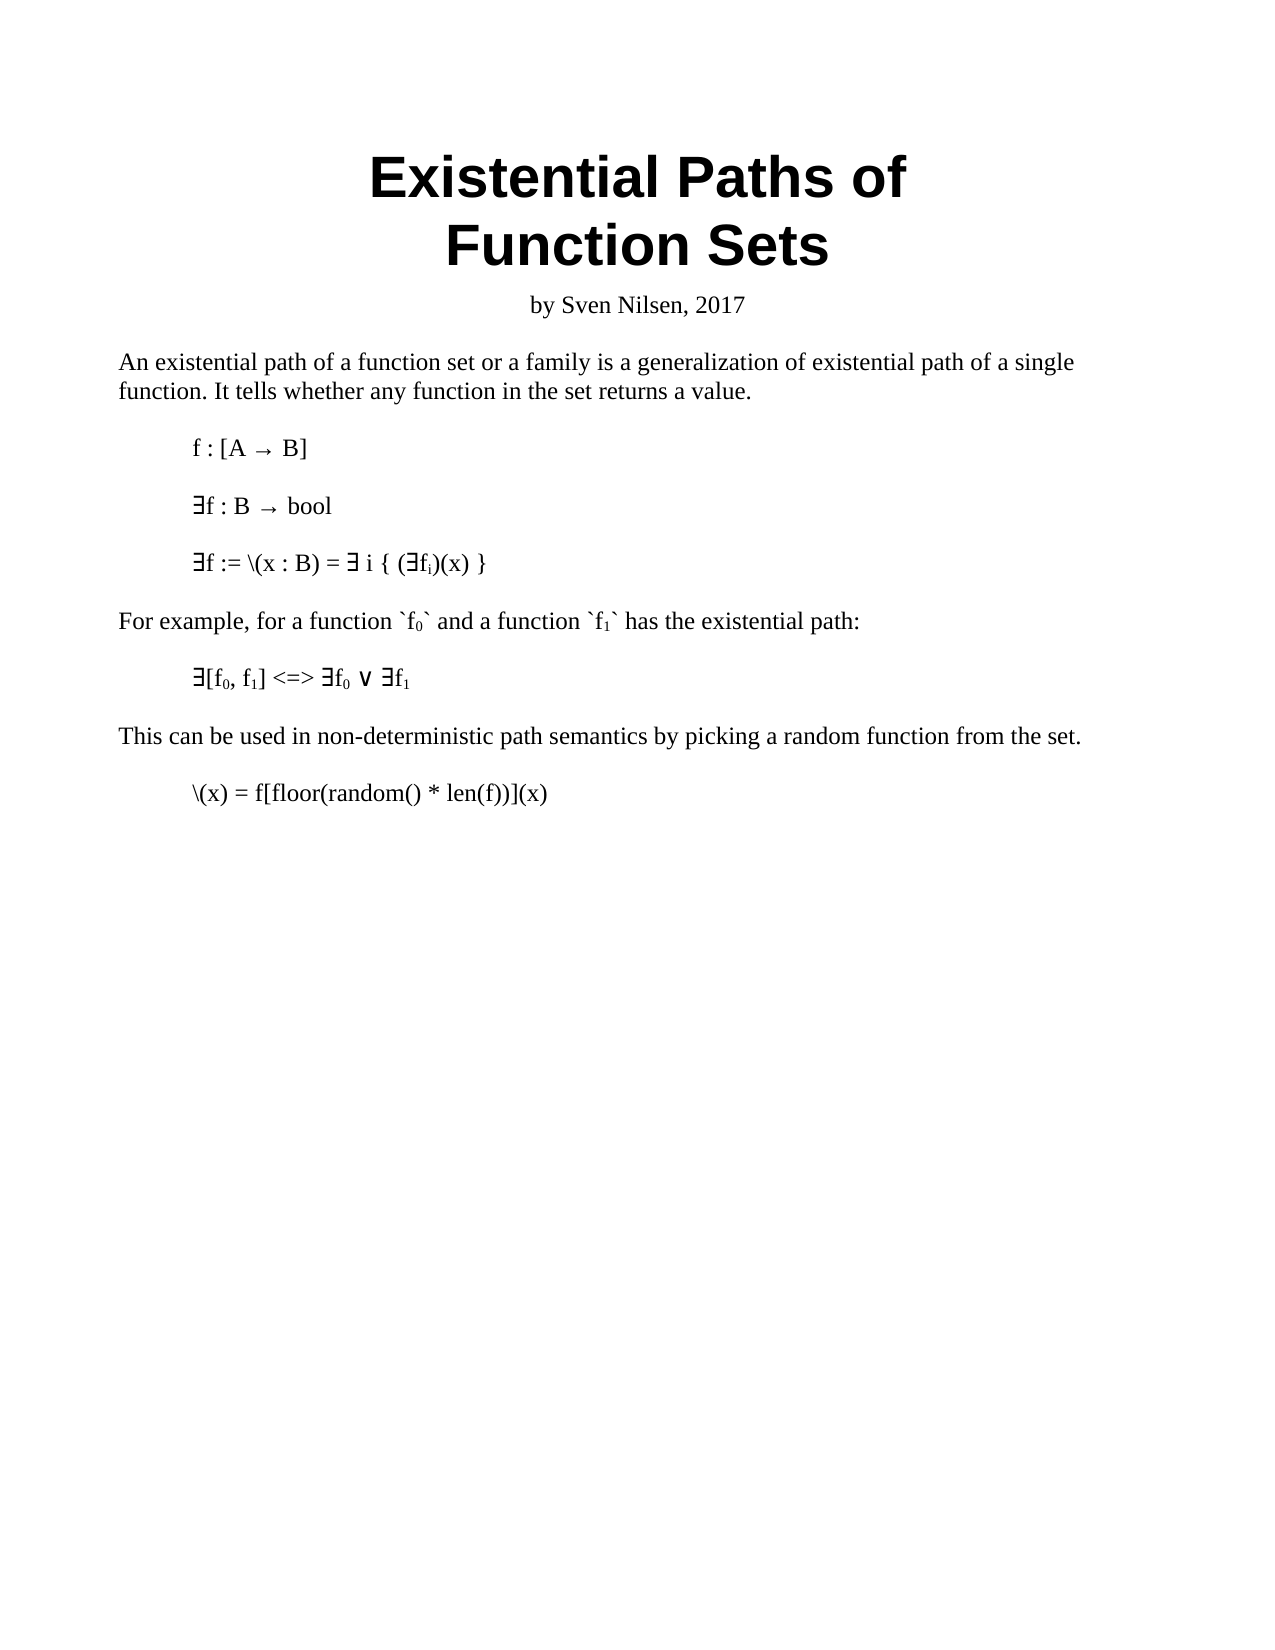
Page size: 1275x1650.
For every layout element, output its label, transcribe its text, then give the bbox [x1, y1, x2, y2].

text ∃f := \(x : B) = ∃ i { (∃fi)(x) } [118, 548, 1157, 577]
text This can be used in non-deterministic path semantics by picking a random function from the set. [118, 721, 1157, 750]
text ∃[f0, f1] <=> ∃f0 ∨ ∃f1 [118, 663, 1157, 692]
text An existential path of a function set or a family is a generalization of existential path of a single function. It tells whether any function in the set returns a value. [118, 347, 1157, 405]
text For example, for a function `f0` and a function `f1` has the existential path: [118, 606, 1157, 635]
text \(x) = f[floor(random() * len(f))](x) [118, 778, 1157, 807]
text ∃f : B → bool [118, 491, 1157, 520]
text f : [A → B] [118, 433, 1157, 462]
title Existential Paths of Function Sets [118, 143, 1157, 277]
text by Sven Nilsen, 2017 [118, 290, 1157, 318]
